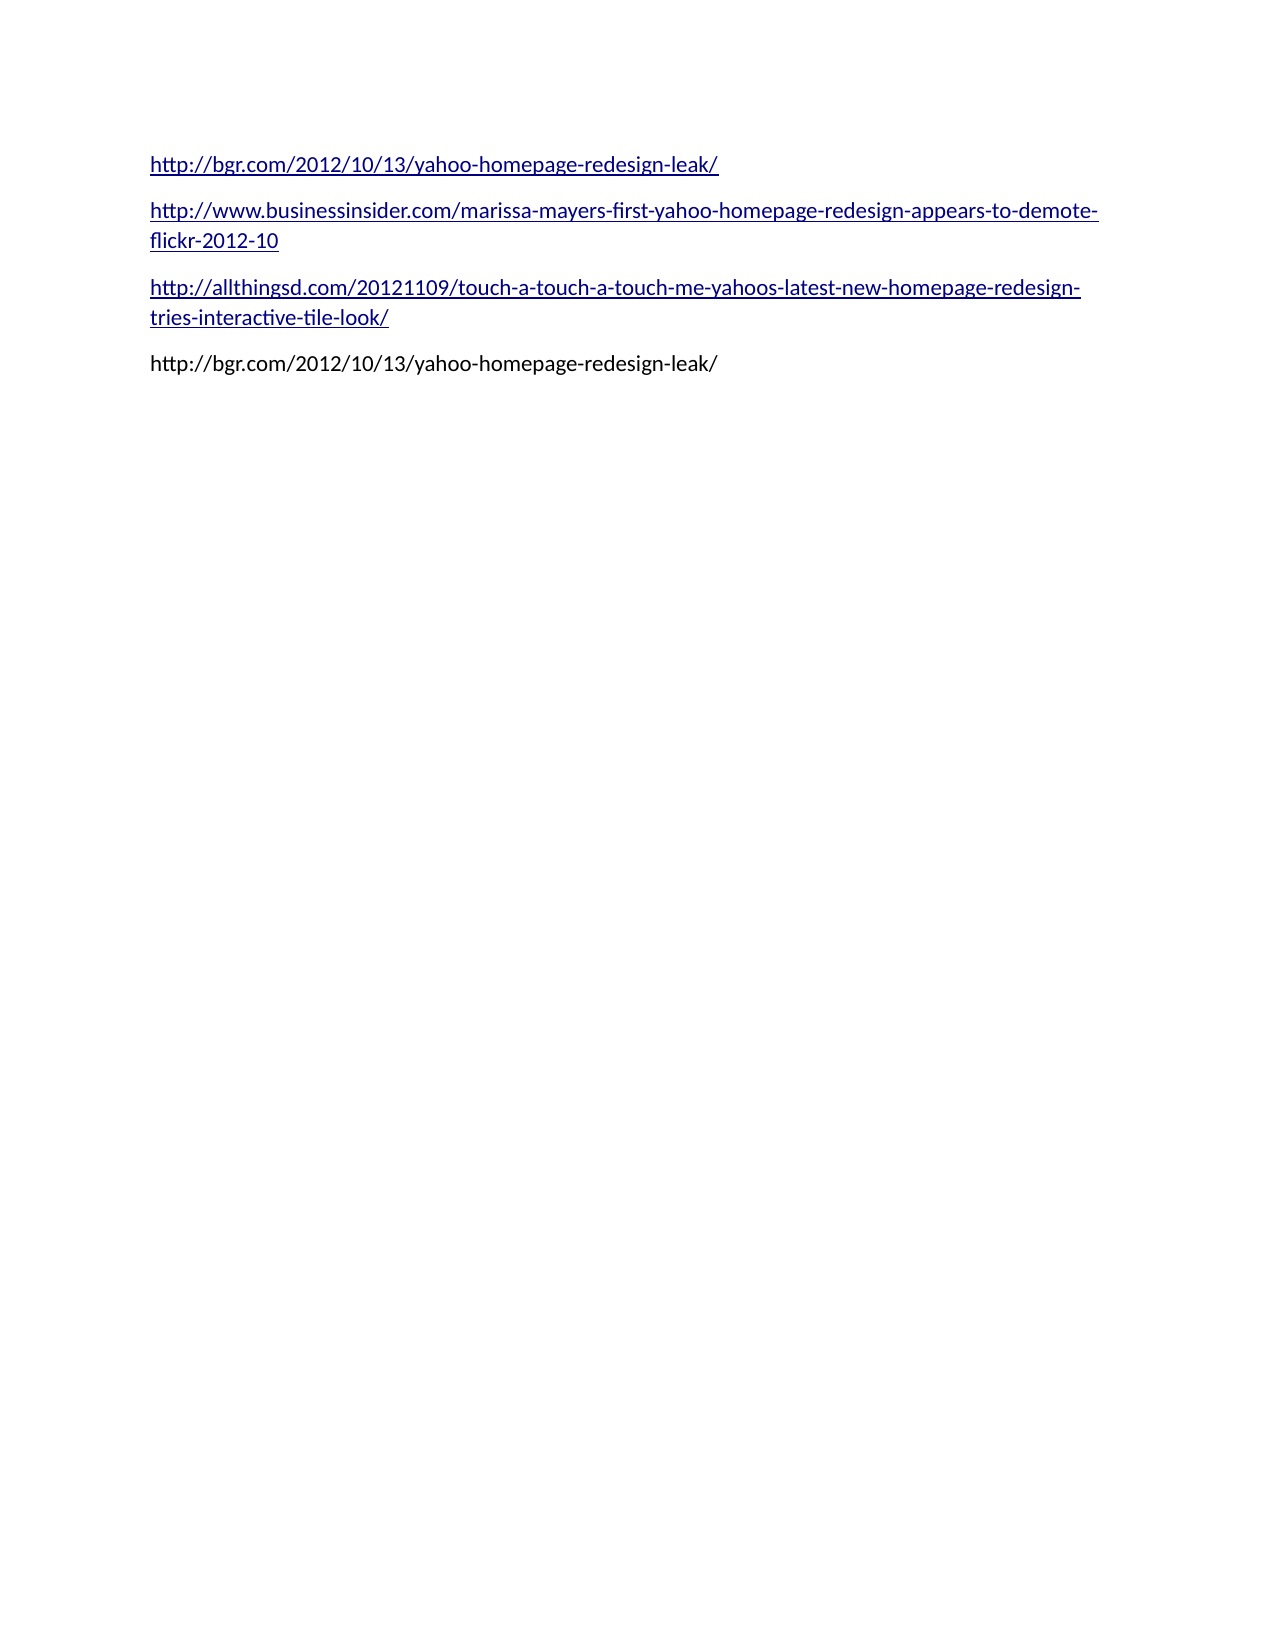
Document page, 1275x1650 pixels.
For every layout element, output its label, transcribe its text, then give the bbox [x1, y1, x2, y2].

text http://www.businessinsider.com/marissa-mayers-first-yahoo-homepage-redesign-appears-to-demote-flickr-2012-10 [150, 197, 1125, 254]
text http://bgr.com/2012/10/13/yahoo-homepage-redesign-leak/ [150, 349, 1125, 377]
text http://bgr.com/2012/10/13/yahoo-homepage-redesign-leak/ [150, 150, 1125, 178]
text http://allthingsd.com/20121109/touch-a-touch-a-touch-me-yahoos-latest-new-homepage-redesign-tries-interactive-tile-look/ [150, 273, 1125, 331]
